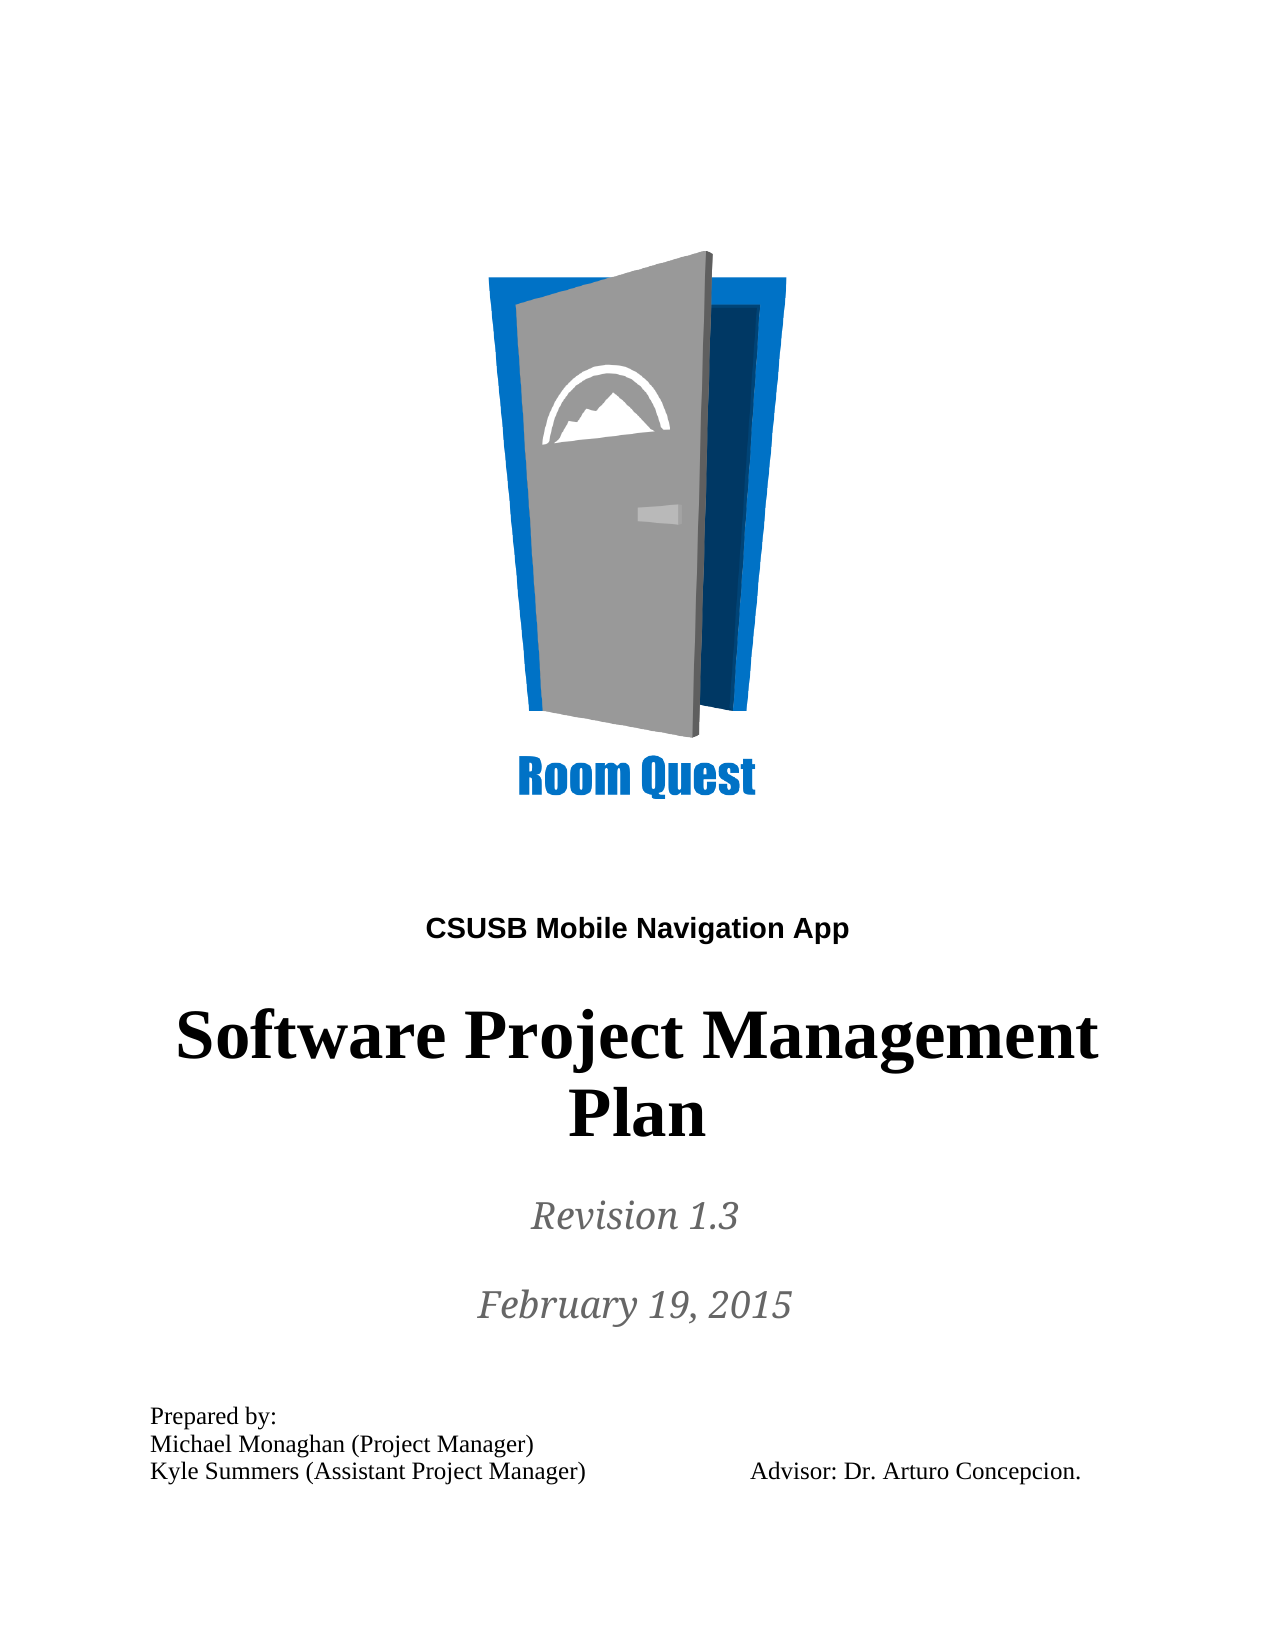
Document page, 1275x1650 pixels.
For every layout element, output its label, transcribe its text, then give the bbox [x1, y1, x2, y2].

subtitle CSUSB Mobile Navigation App [150, 912, 1125, 945]
picture [488, 251, 787, 799]
text Prepared by: [150, 1402, 1125, 1430]
text Kyle Summers (Assistant Project Manager) Advisor: Dr. Arturo Concepcion. [150, 1457, 1125, 1485]
text Software Project Management Plan [150, 995, 1125, 1152]
text February 19, 2015 [150, 1278, 1125, 1329]
text Revision 1.3 [150, 1189, 1125, 1241]
text Michael Monaghan (Project Manager) [150, 1430, 1125, 1457]
